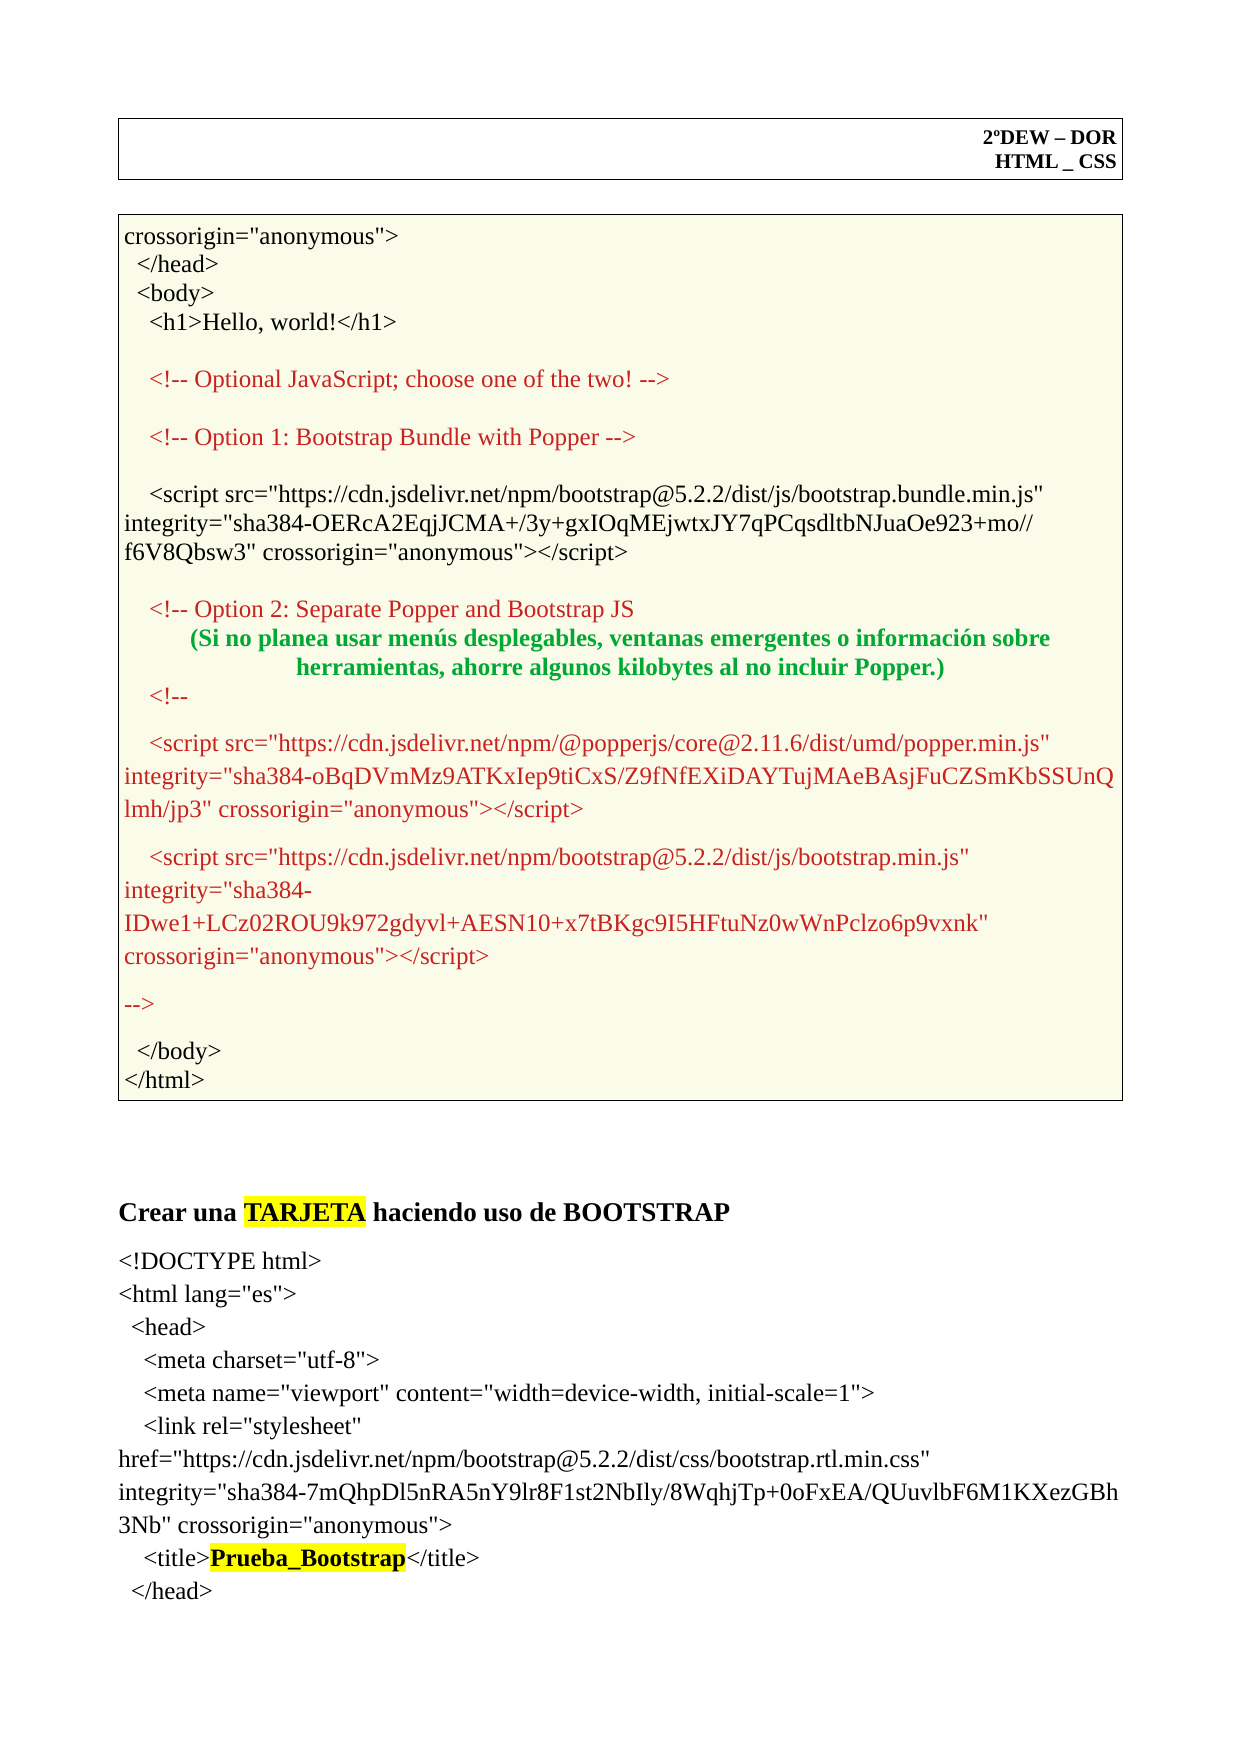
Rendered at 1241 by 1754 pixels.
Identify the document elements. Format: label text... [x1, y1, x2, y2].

text <meta name="viewport" content="width=device-width, initial-scale=1"> [118, 1378, 1122, 1407]
text <link rel="stylesheet" href="https://cdn.jsdelivr.net/npm/bootstrap@5.2.2/dist/css/bootstrap.rtl.min.css" integrity="sha384-7mQhpDl5nRA5nY9lr8F1st2NbIly/8WqhjTp+0oFxEA/QUuvlbF6M1KXezGBh3Nb" crossorigin="anonymous"> [118, 1411, 1122, 1539]
text <!DOCTYPE html> [118, 1246, 1122, 1275]
text <title>Prueba_Bootstrap</title> [118, 1543, 1122, 1572]
text <html lang="es"> [118, 1279, 1122, 1308]
text <head> [118, 1312, 1122, 1341]
table_cell crossorigin="anonymous"> </head> <body> <h1>Hello, world!</h1> <!-- Optional JavaScript; choose one of the two! --> <!-- Option 1: Bootstrap Bundle with Popper --> <script src="https://cdn.jsdelivr.net/npm/bootstrap@5.2.2/dist/js/bootstrap.bundle.min.js" integrity="sha384-OERcA2EqjJCMA+/3y+gxIOqMEjwtxJY7qPCqsdltbNJuaOe923+mo//f6V8Qbsw3" crossorigin="anonymous"></script> <!-- Option 2: Separate Popper and Bootstrap JS (Si no planea usar menús desplegables, ventanas emergentes o información sobre herramientas, ahorre algunos kilobytes al no incluir Popper.) <!-- <script src="https://cdn.jsdelivr.net/npm/@popperjs/core@2.11.6/dist/umd/popper.min.js" integrity="sha384-oBqDVmMz9ATKxIep9tiCxS/Z9fNfEXiDAYTujMAeBAsjFuCZSmKbSSUnQlmh/jp3" crossorigin="anonymous"></script> <script src="https://cdn.jsdelivr.net/npm/bootstrap@5.2.2/dist/js/bootstrap.min.js" integrity="sha384-IDwe1+LCz02ROU9k972gdyvl+AESN10+x7tBKgc9I5HFtuNz0wWnPclzo6p9vxnk" crossorigin="anonymous"></script> --> </body> </html> [119, 215, 1122, 1099]
text <meta charset="utf-8"> [118, 1345, 1122, 1374]
text Crear una TARJETA haciendo uso de BOOTSTRAP [118, 1196, 1122, 1227]
text </head> [118, 1576, 1122, 1605]
